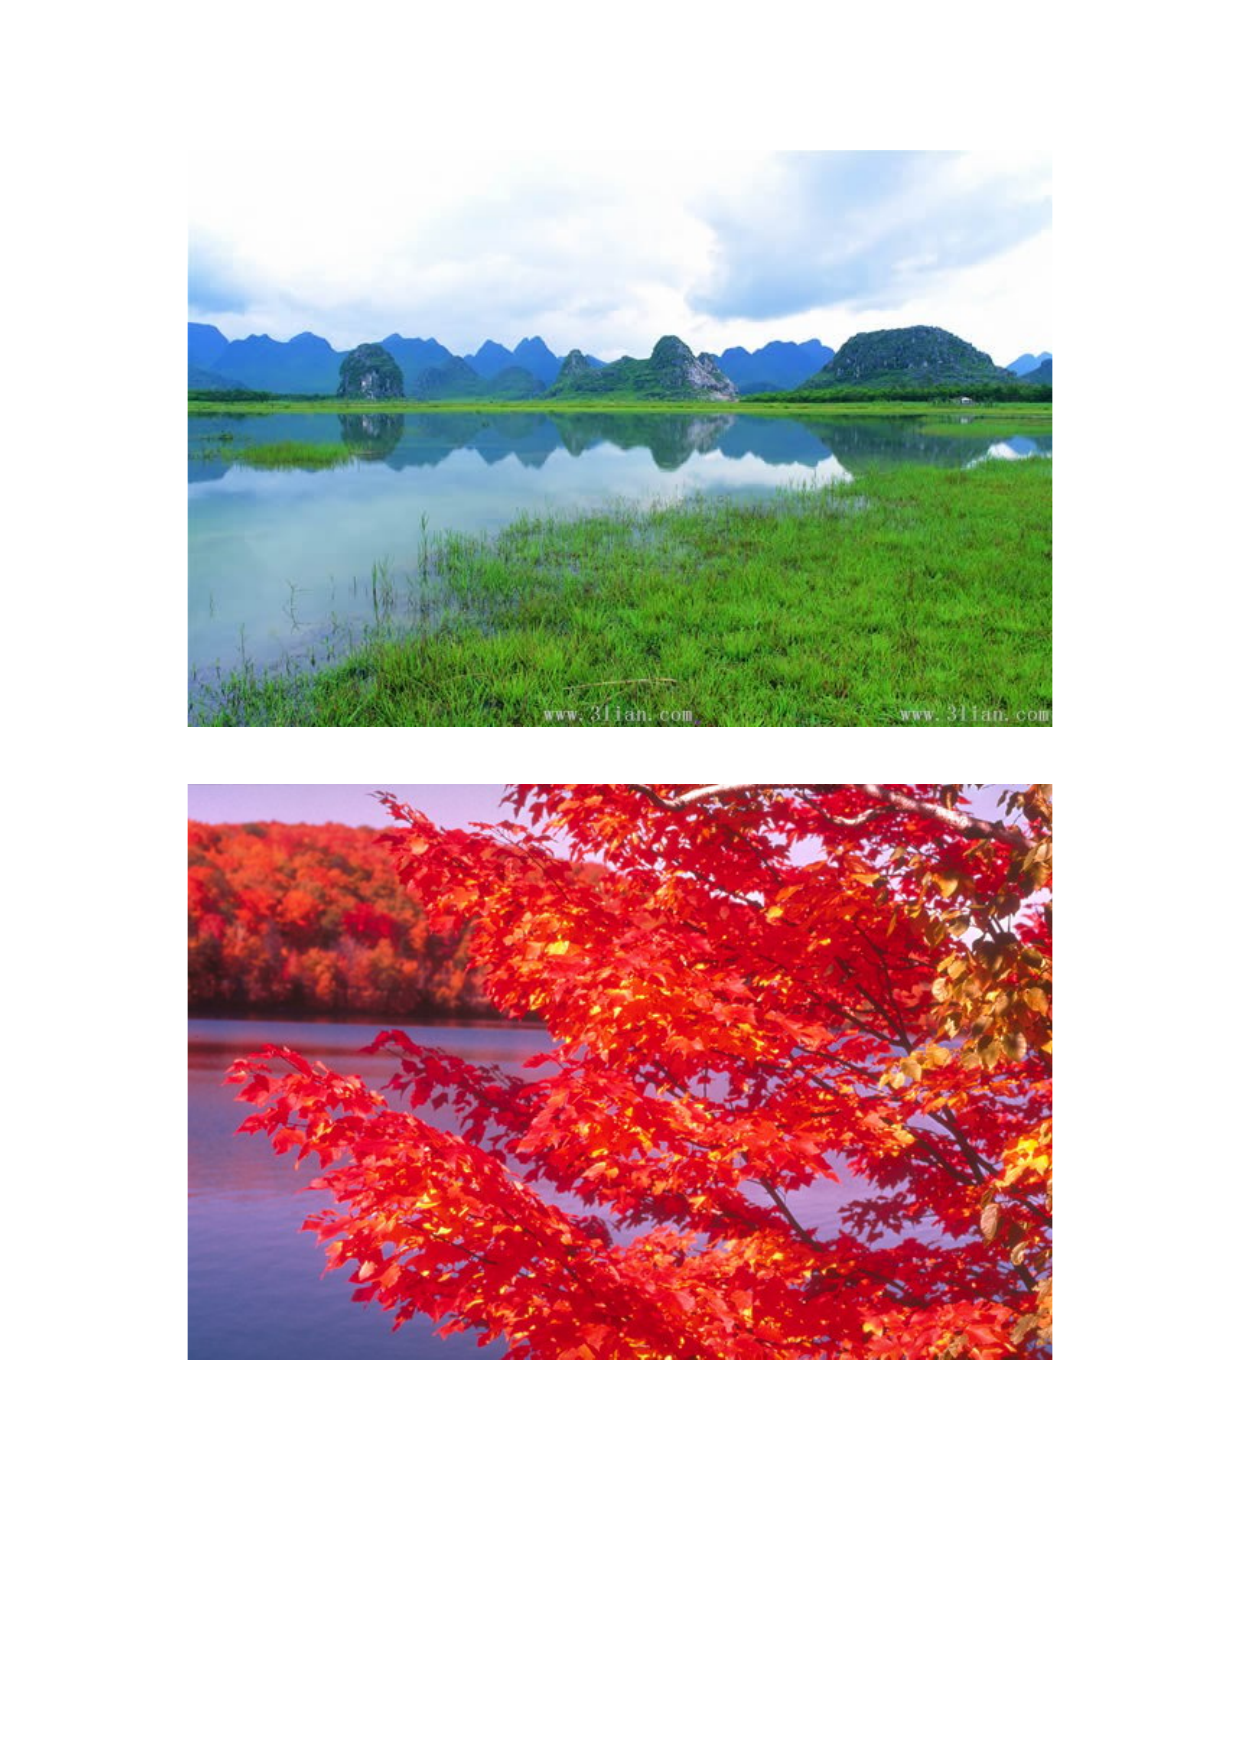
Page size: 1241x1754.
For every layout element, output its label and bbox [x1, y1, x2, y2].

picture [187, 784, 1053, 1360]
picture [187, 150, 1053, 727]
